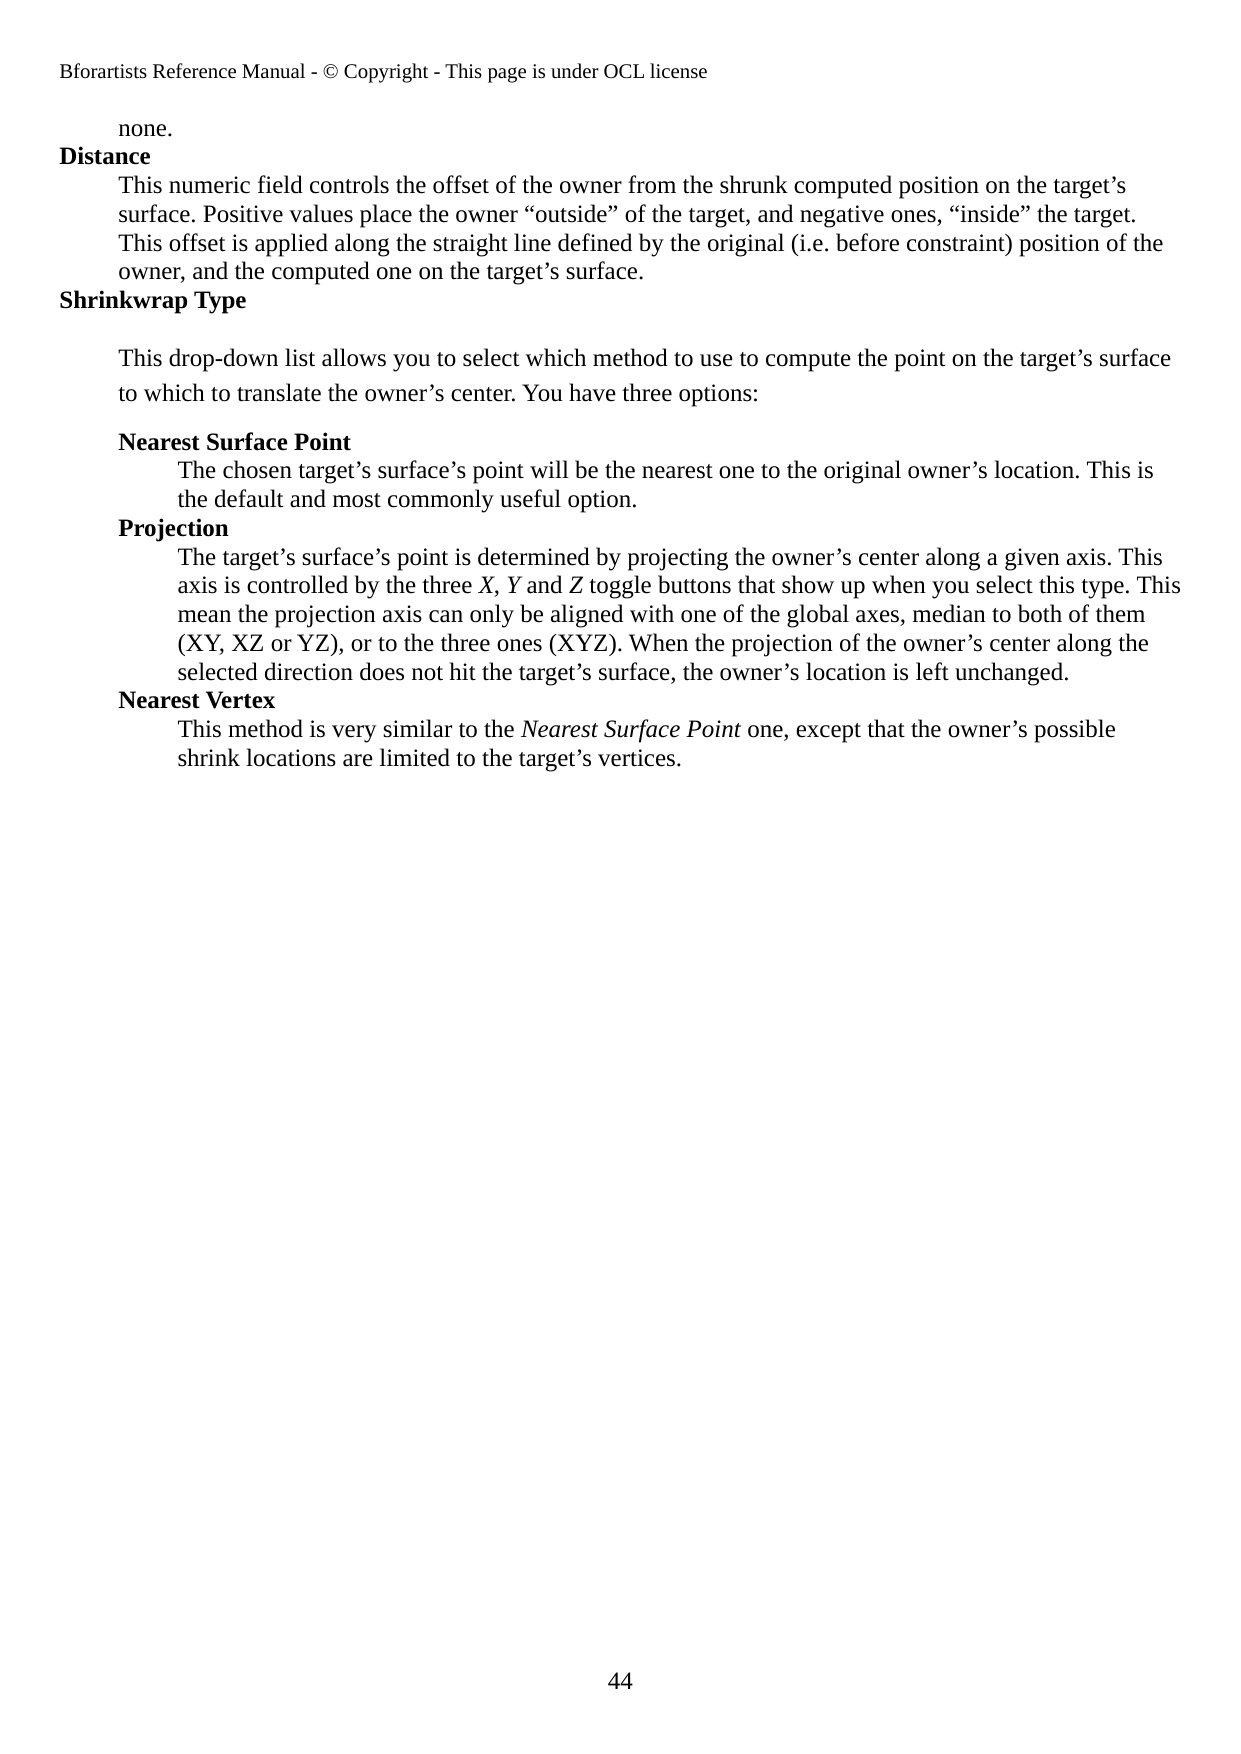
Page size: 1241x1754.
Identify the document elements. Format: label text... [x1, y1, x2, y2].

list This numeric field controls the offset of the owner from the shrunk computed position on the target’s surface. Positive values place the owner “outside” of the target, and negative ones, “inside” the target. This offset is applied along the straight line defined by the original (i.e. before constraint) position of the owner, and the computed one on the target’s surface. [118, 170, 1181, 285]
list none. [118, 113, 1181, 141]
subtitle Shrinkwrap Type [59, 285, 1181, 314]
text This drop-down list allows you to select which method to use to compute the point on the target’s surface to which to translate the owner’s center. You have three options: [118, 343, 1181, 407]
subtitle Nearest Vertex [118, 686, 1181, 714]
subtitle Nearest Surface Point [118, 427, 1181, 456]
list The target’s surface’s point is determined by projecting the owner’s center along a given axis. This axis is controlled by the three X, Y and Z toggle buttons that show up when you select this type. This mean the projection axis can only be aligned with one of the global axes, median to both of them (XY, XZ or YZ), or to the three ones (XYZ). When the projection of the owner’s center along the selected direction does not hit the target’s surface, the owner’s location is left unchanged. [177, 542, 1181, 686]
subtitle Projection [118, 513, 1181, 542]
subtitle Distance [59, 141, 1181, 170]
list This method is very similar to the Nearest Surface Point one, except that the owner’s possible shrink locations are limited to the target’s vertices. [177, 714, 1181, 772]
list The chosen target’s surface’s point will be the nearest one to the original owner’s location. This is the default and most commonly useful option. [177, 456, 1181, 513]
